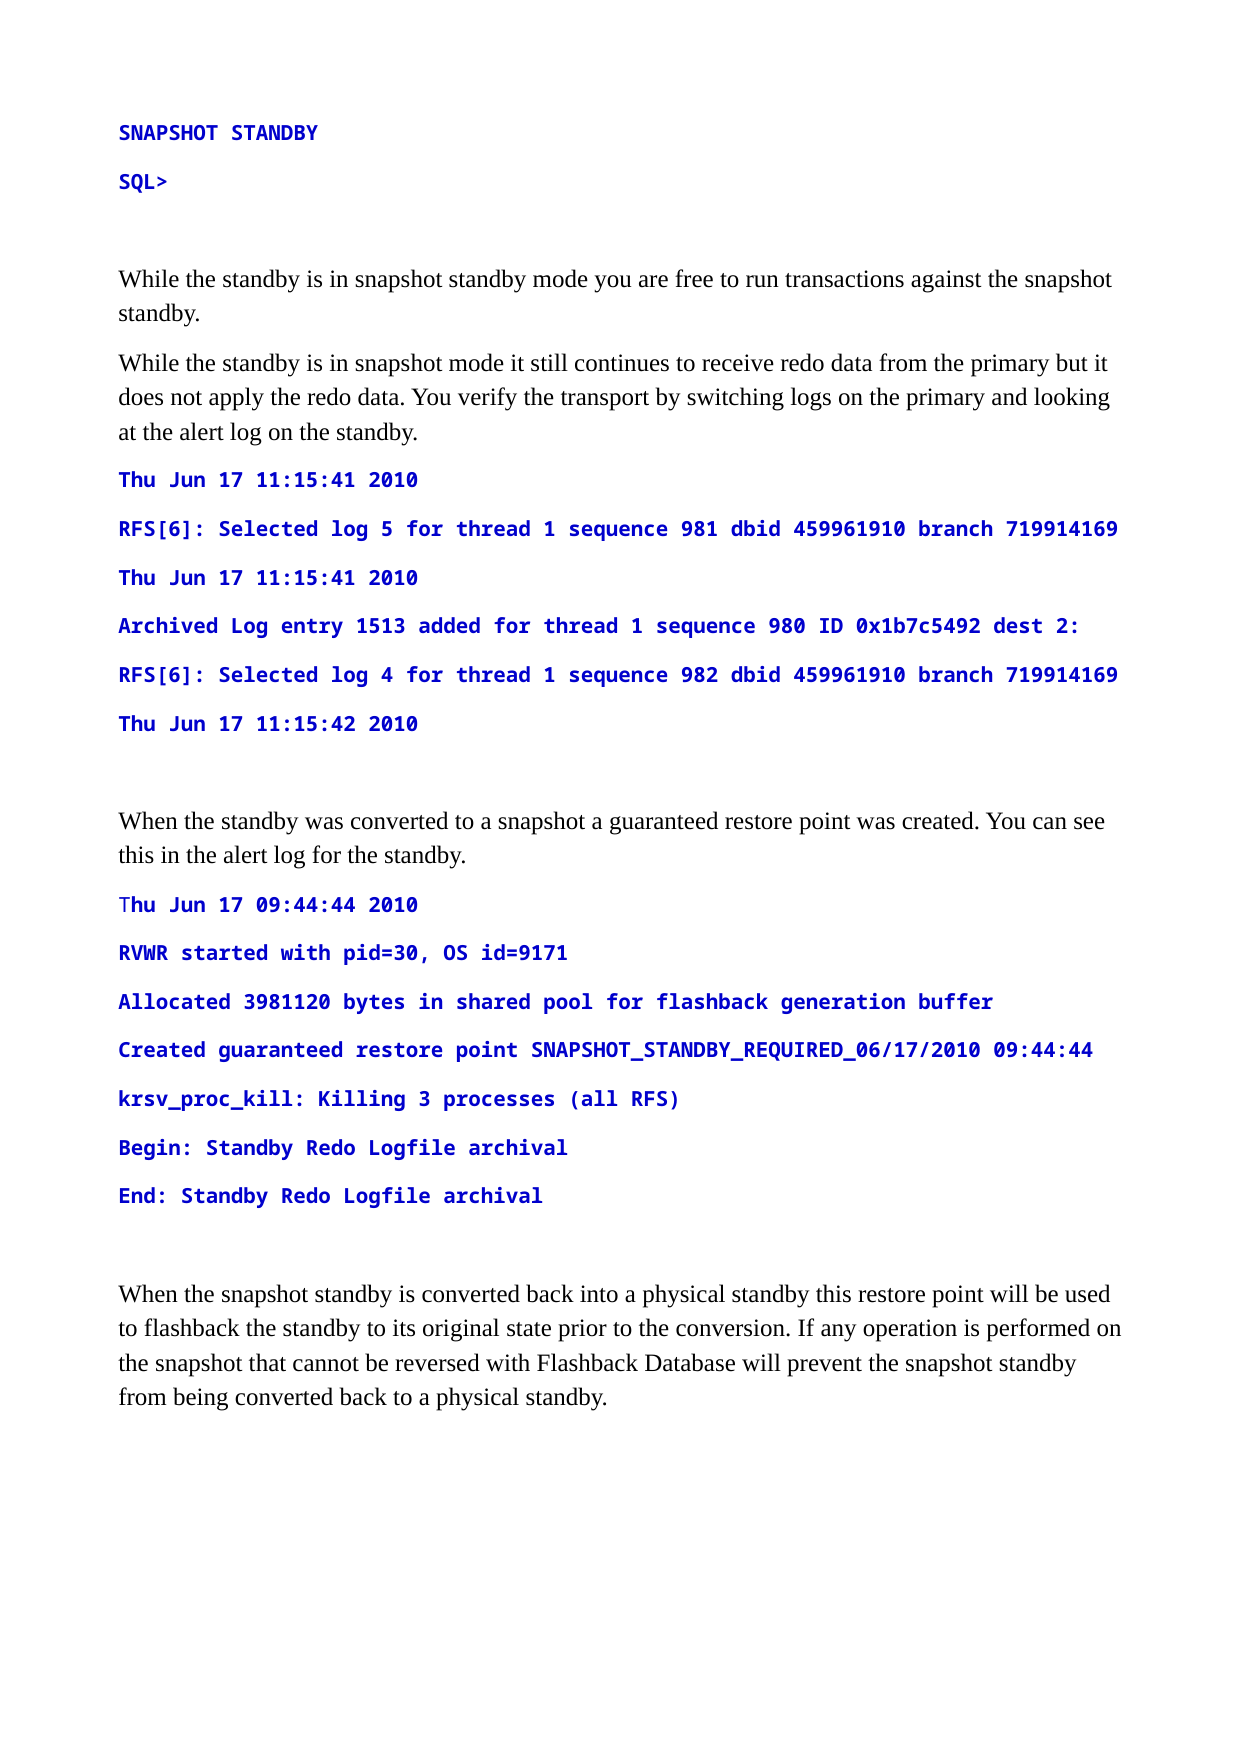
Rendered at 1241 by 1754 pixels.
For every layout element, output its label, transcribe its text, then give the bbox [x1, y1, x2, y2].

text End: Standby Redo Logfile archival [118, 1182, 1122, 1210]
text Thu Jun 17 09:44:44 2010 [118, 890, 1122, 918]
text Created guaranteed restore point SNAPSHOT_STANDBY_REQUIRED_06/17/2010 09:44:44 [118, 1036, 1122, 1064]
text Archived Log entry 1513 added for thread 1 sequence 980 ID 0x1b7c5492 dest 2: [118, 612, 1122, 640]
text RFS[6]: Selected log 4 for thread 1 sequence 982 dbid 459961910 branch 719914169 [118, 660, 1122, 689]
text Allocated 3981120 bytes in shared pool for flashback generation buffer [118, 987, 1122, 1015]
text SNAPSHOT STANDBY [118, 118, 1122, 147]
text Thu Jun 17 11:15:41 2010 [118, 563, 1122, 591]
text While the standby is in snapshot standby mode you are free to run transactions against the snapshot standby. [118, 264, 1122, 327]
text Thu Jun 17 11:15:42 2010 [118, 709, 1122, 737]
text Begin: Standby Redo Logfile archival [118, 1133, 1122, 1161]
text SQL> [118, 167, 1122, 195]
text When the snapshot standby is converted back into a physical standby this restore point will be used to flashback the standby to its original state prior to the conversion. If any operation is performed on the snapshot that cannot be reversed with Flashback Database will prevent the snapshot standby from being converted back to a physical standby. [118, 1279, 1122, 1411]
text When the standby was converted to a snapshot a guaranteed restore point was created. You can see this in the alert log for the standby. [118, 806, 1122, 869]
text While the standby is in snapshot mode it still continues to receive redo data from the primary but it does not apply the redo data. You verify the transport by switching logs on the primary and looking at the alert log on the standby. [118, 348, 1122, 445]
text krsv_proc_kill: Killing 3 processes (all RFS) [118, 1084, 1122, 1113]
text Thu Jun 17 11:15:41 2010 [118, 466, 1122, 494]
text RVWR started with pid=30, OS id=9171 [118, 938, 1122, 967]
text RFS[6]: Selected log 5 for thread 1 sequence 981 dbid 459961910 branch 719914169 [118, 514, 1122, 543]
